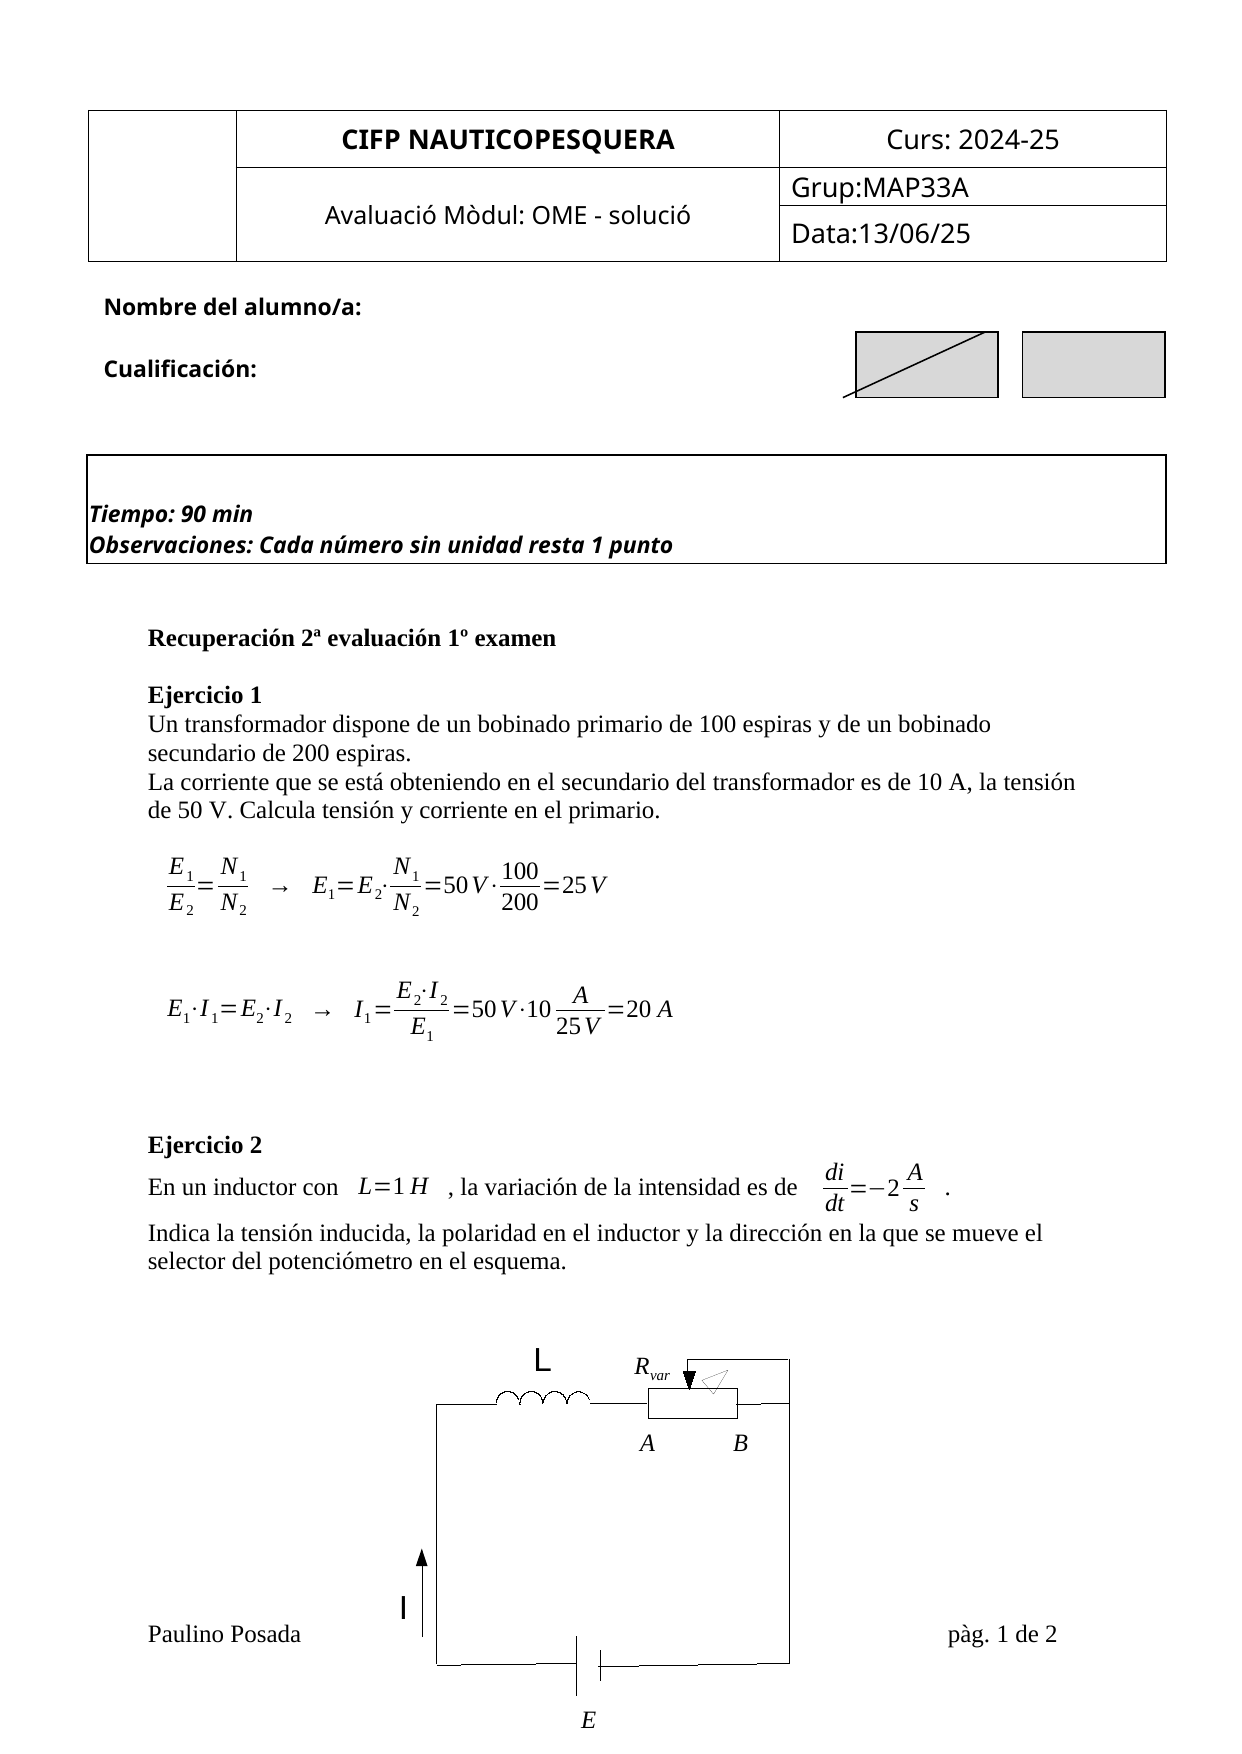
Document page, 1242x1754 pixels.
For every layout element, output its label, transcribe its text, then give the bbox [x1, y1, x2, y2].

text Cualificación: [103, 353, 855, 384]
text → [148, 977, 1094, 1043]
text Indica la tensión inducida, la polaridad en el inductor y la dirección en la que se mueve el selector del potenciómetro en el esquema. [148, 1218, 1094, 1275]
text → [148, 853, 1094, 919]
text Ejercicio 2 [148, 1130, 1094, 1158]
text Recuperación 2ª evaluación 1º examen [148, 623, 1094, 652]
text Tiempo: 90 min [89, 498, 1094, 529]
text La corriente que se está obteniendo en el secundario del transformador es de 10 A, la tensión de 50 V. Calcula tensión y corriente en el primario. [148, 767, 1094, 824]
text Un transformador dispone de un bobinado primario de 100 espiras y de un bobinado secundario de 200 espiras. [148, 709, 1094, 767]
text Observaciones: Cada número sin unidad resta 1 punto [89, 529, 1094, 560]
text Ejercicio 1 [148, 680, 1094, 709]
text Nombre del alumno/a: [103, 290, 1094, 322]
text En un inductor con, la variación de la intensidad es de . [148, 1158, 1094, 1218]
text [999, 353, 1022, 384]
